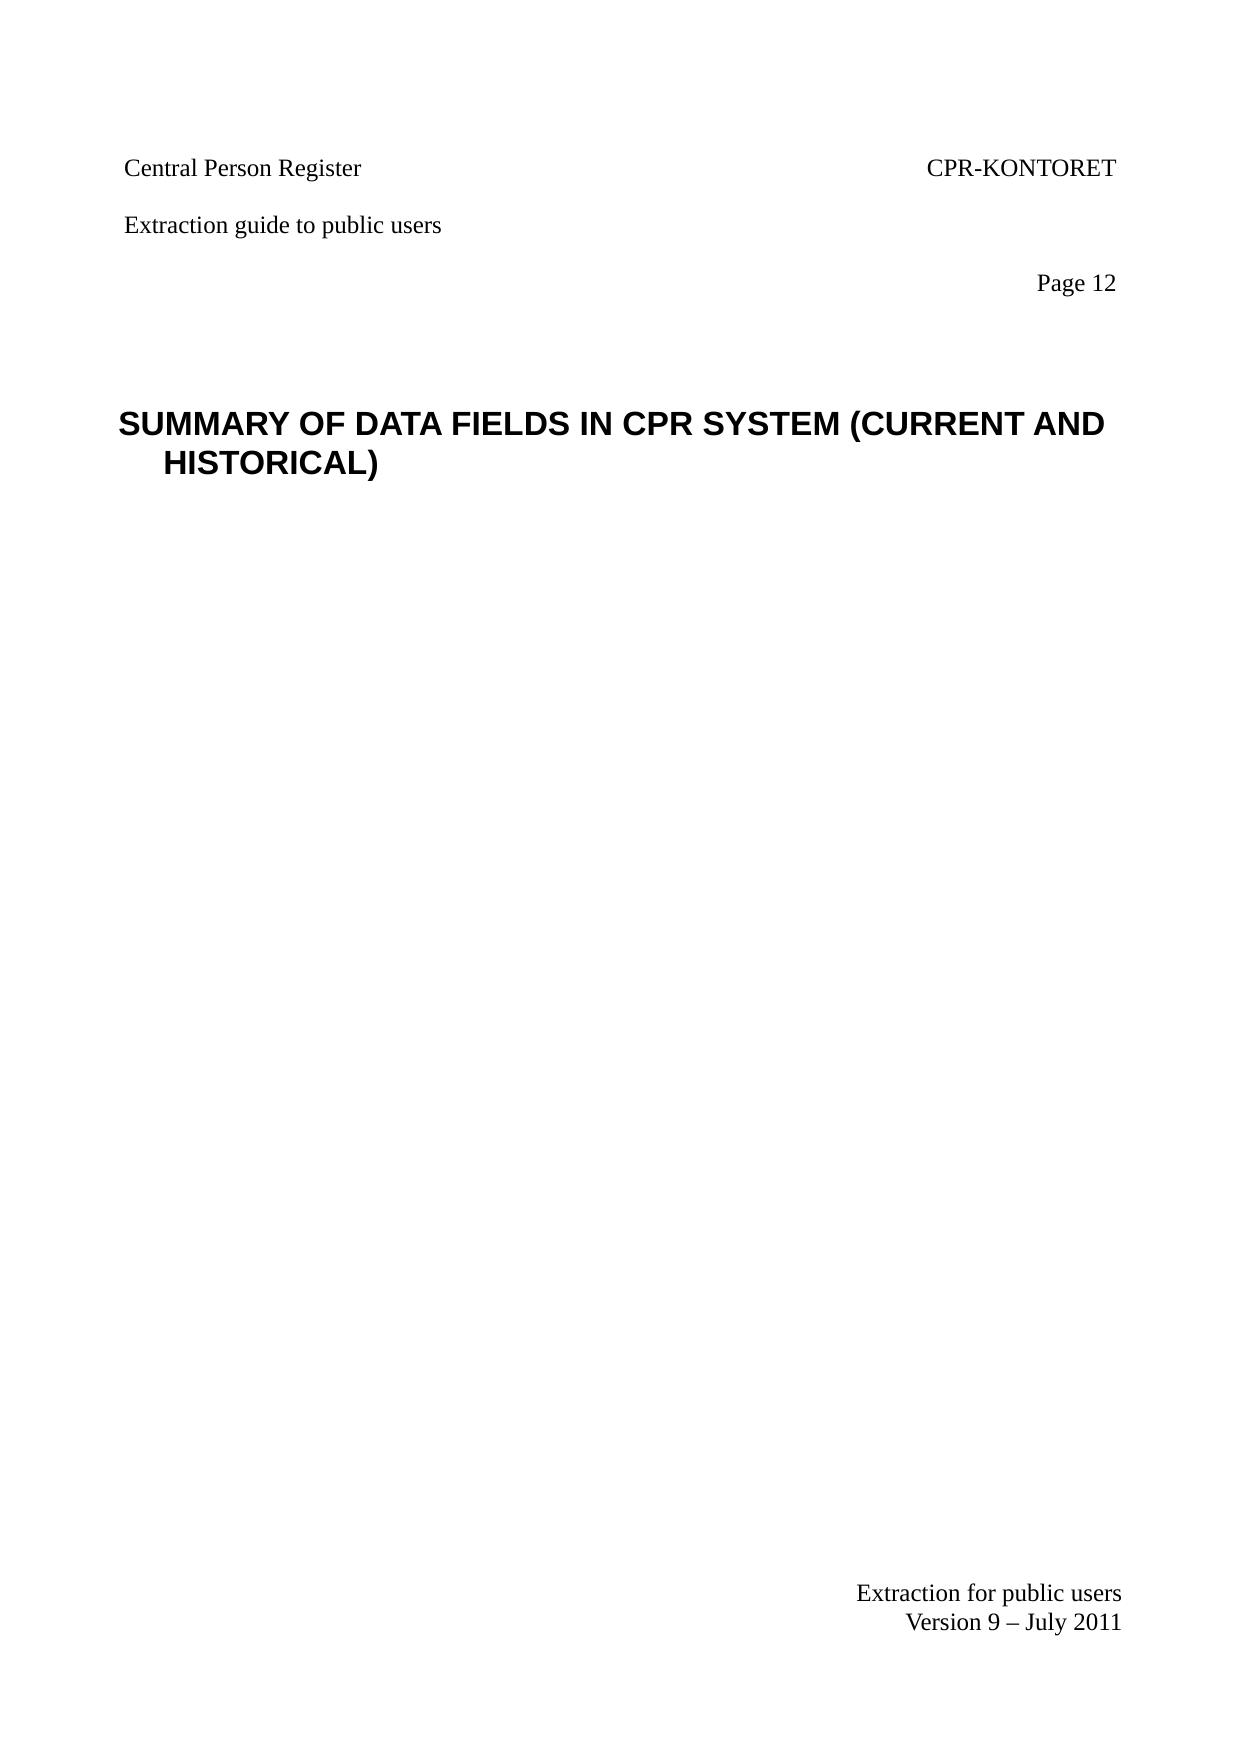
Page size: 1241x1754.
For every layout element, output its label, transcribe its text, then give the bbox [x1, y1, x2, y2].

subtitle SUMMARY OF DATA FIELDS IN CPR SYSTEM (CURRENT AND HISTORICAL) [118, 404, 1122, 481]
